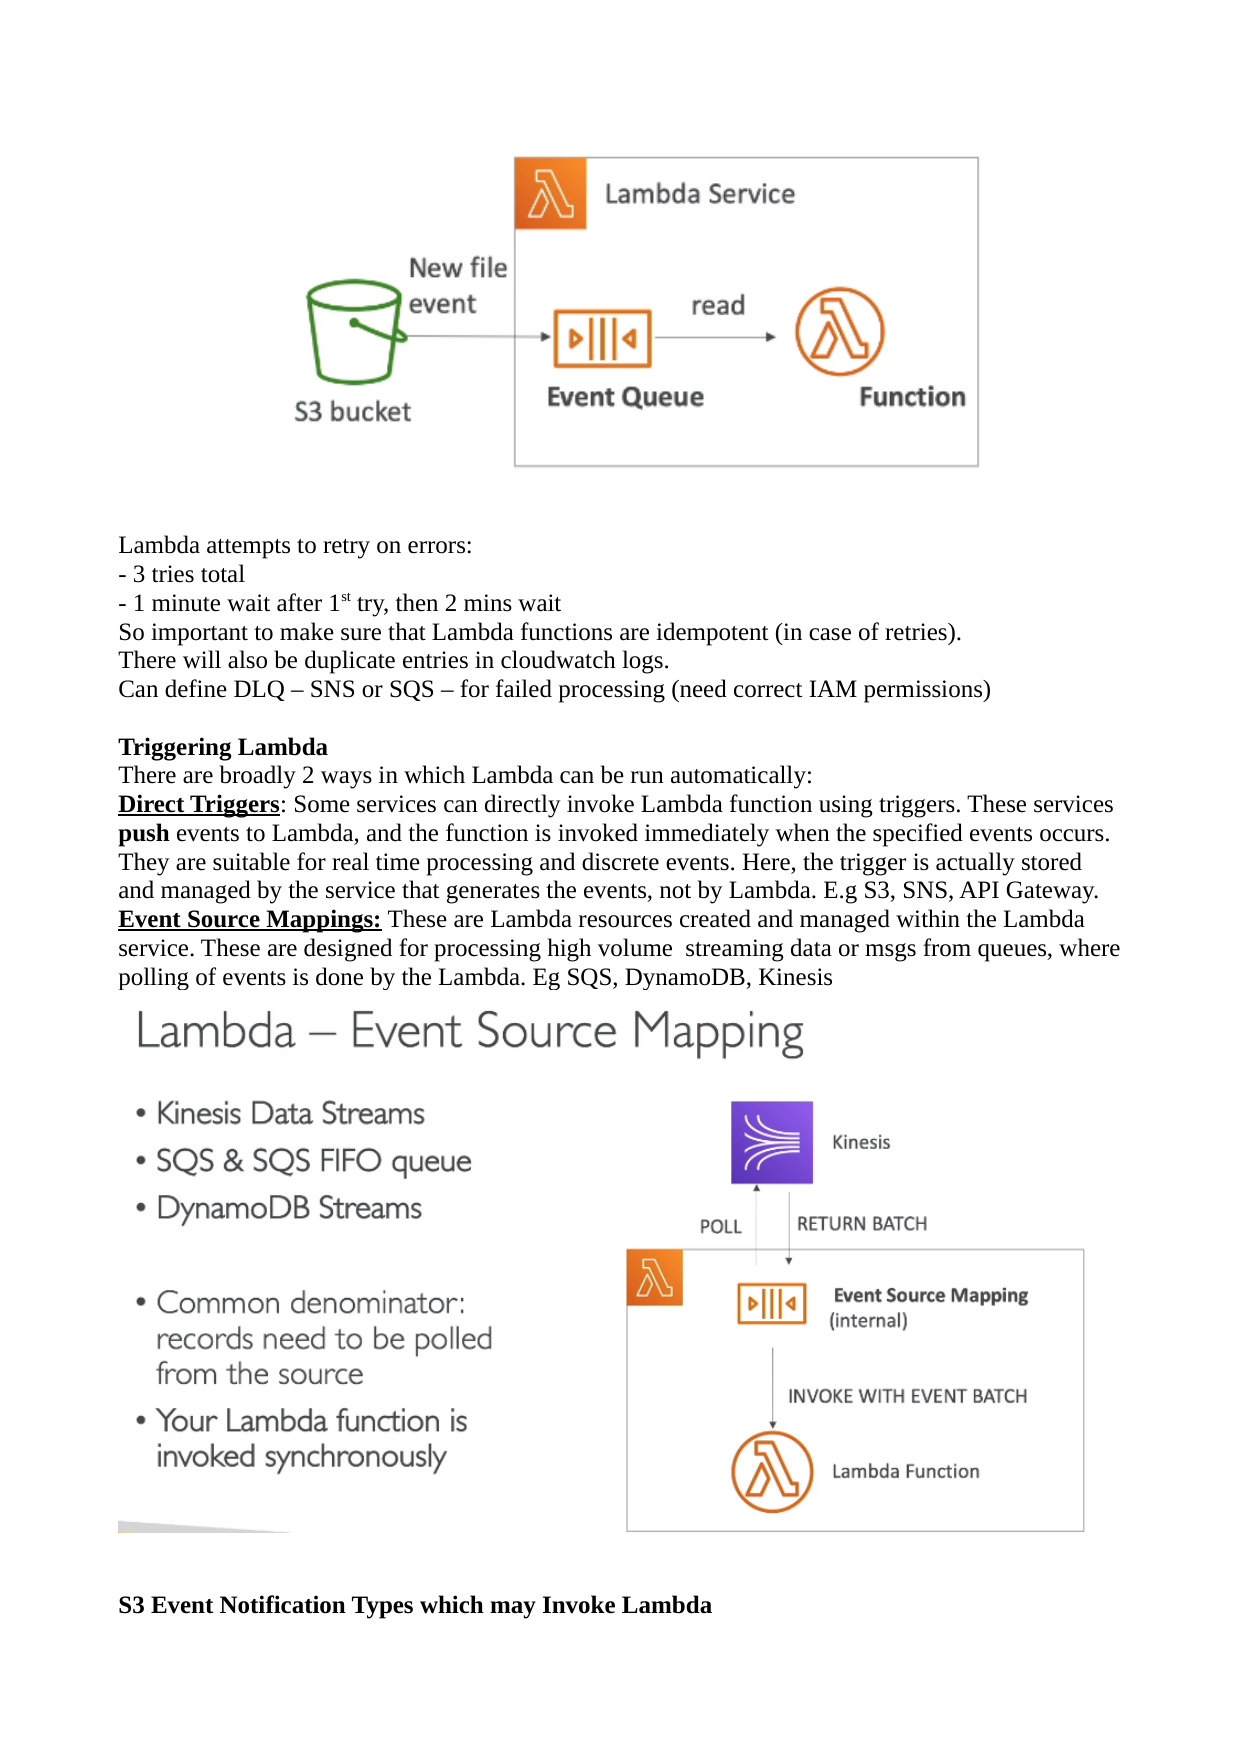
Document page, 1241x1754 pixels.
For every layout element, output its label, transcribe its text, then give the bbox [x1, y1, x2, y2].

text Direct Triggers: Some services can directly invoke Lambda function using triggers. These services push events to Lambda, and the function is invoked immediately when the specified events occurs. They are suitable for real time processing and discrete events. Here, the trigger is actually stored and managed by the service that generates the events, not by Lambda. E.g S3, SNS, API Gateway. [118, 789, 1122, 904]
text Can define DLQ – SNS or SQS – for failed processing (need correct IAM permissions) [118, 674, 1122, 703]
text Lambda attempts to retry on errors: [118, 118, 1122, 559]
text Triggering Lambda [118, 732, 1122, 761]
text Event Source Mappings: These are Lambda resources created and managed within the Lambda service. These are designed for processing high volume streaming data or msgs from queues, where polling of events is done by the Lambda. Eg SQS, DynamoDB, Kinesis [118, 904, 1122, 990]
text There are broadly 2 ways in which Lambda can be run automatically: [118, 761, 1122, 789]
text S3 Event Notification Types which may Invoke Lambda [118, 1590, 1122, 1619]
text - 1 minute wait after 1st try, then 2 mins wait [118, 588, 1122, 617]
text So important to make sure that Lambda functions are idempotent (in case of retries). [118, 617, 1122, 646]
picture [118, 990, 1123, 1533]
picture [217, 118, 1023, 531]
text There will also be duplicate entries in cloudwatch logs. [118, 646, 1122, 674]
text - 3 tries total [118, 559, 1122, 588]
